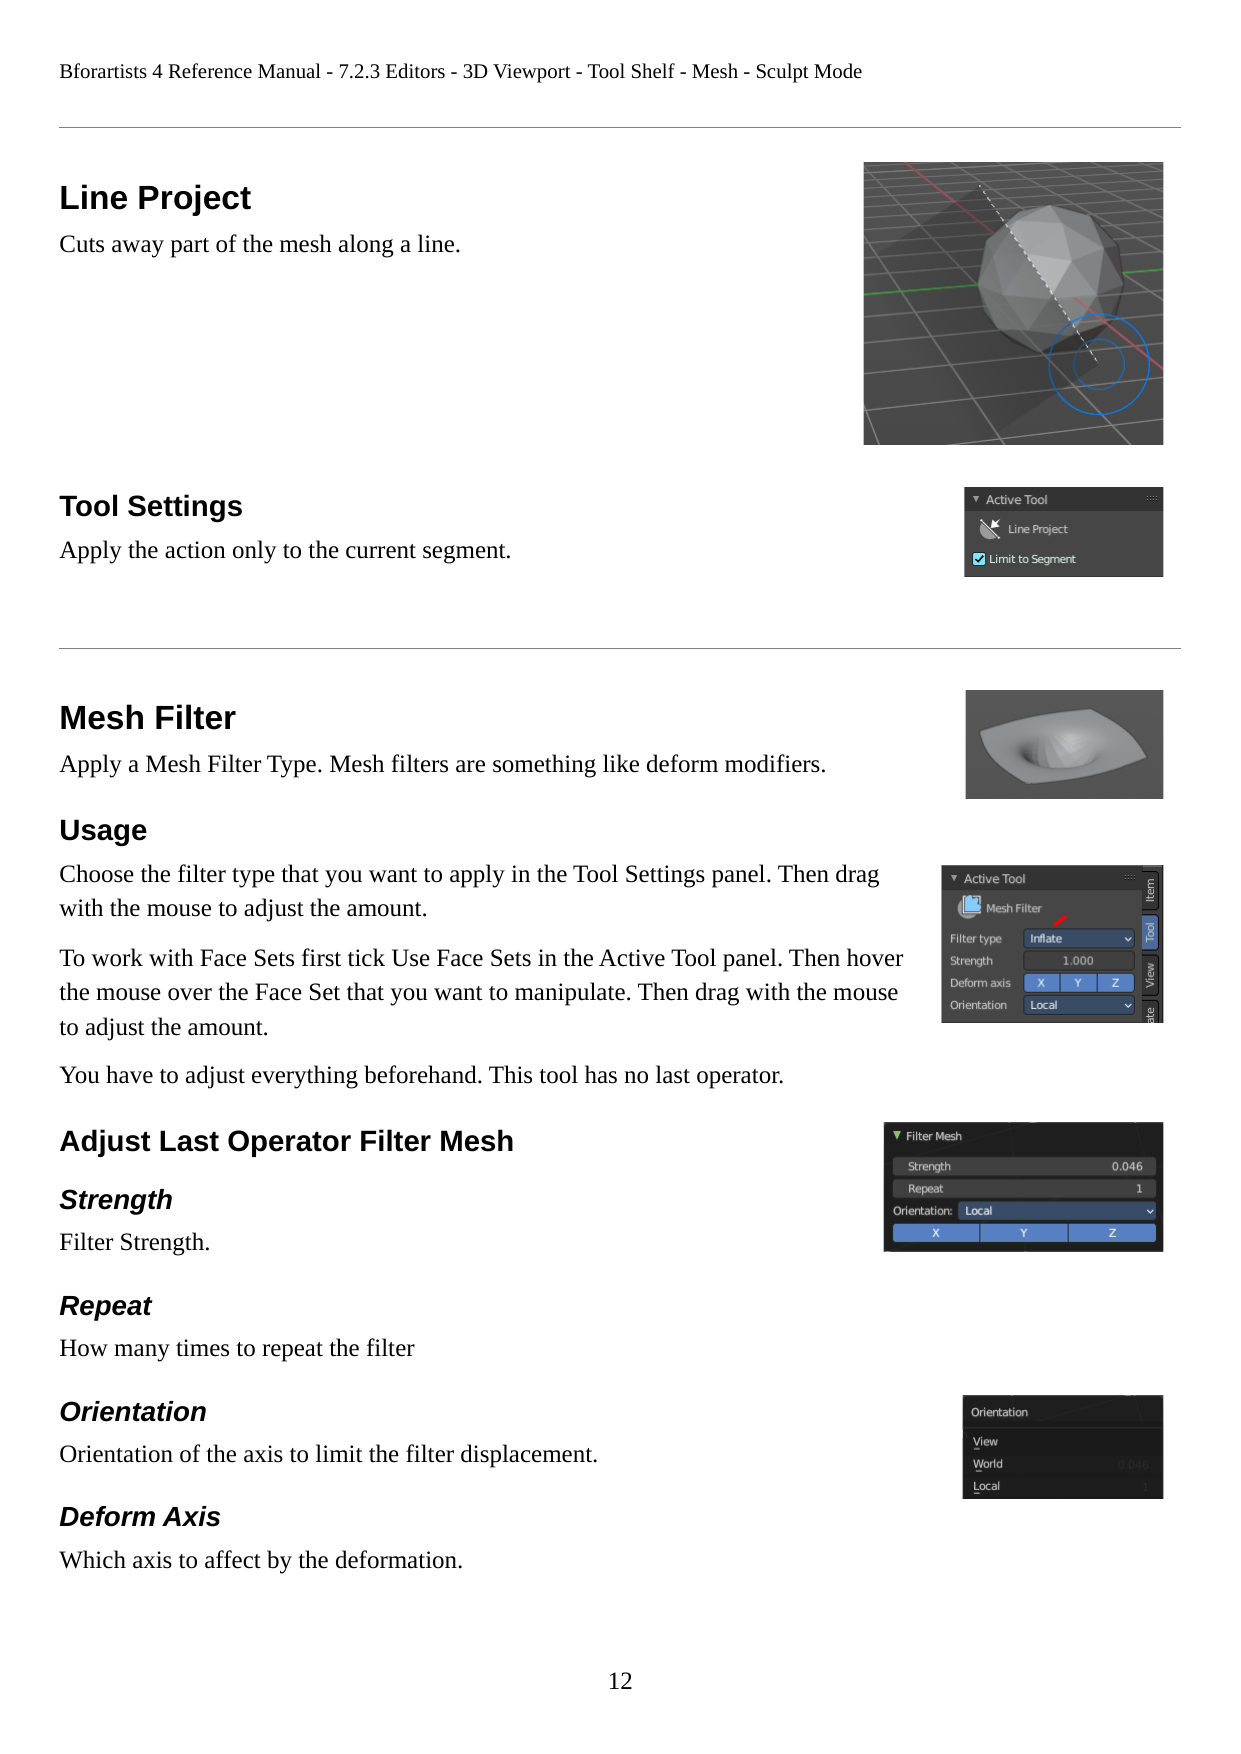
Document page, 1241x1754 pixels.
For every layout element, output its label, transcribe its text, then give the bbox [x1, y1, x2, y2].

picture [883, 1122, 1164, 1252]
subtitle Line Project [59, 178, 863, 216]
text Apply a Mesh Filter Type. Mesh filters are something like deform modifiers. [59, 749, 965, 778]
subtitle Repeat [59, 1289, 1181, 1321]
text You have to adjust everything beforehand. This tool has no last operator. [59, 1061, 1181, 1089]
text Cuts away part of the mesh along a line. [59, 229, 863, 257]
subtitle [1164, 1183, 1181, 1215]
subtitle [1164, 1395, 1181, 1427]
subtitle [1164, 178, 1181, 216]
subtitle [1164, 698, 1181, 737]
text To work with Face Sets first tick Use Face Sets in the Active Tool panel. Then hover the mouse over the Face Set that you want to manipulate. Then drag with the mouse to adjust the amount. [59, 943, 1181, 1040]
subtitle Adjust Last Operator Filter Mesh [59, 1124, 883, 1158]
subtitle Deform Axis [59, 1501, 1181, 1533]
subtitle Orientation [59, 1395, 962, 1427]
subtitle Strength [59, 1183, 883, 1215]
picture [965, 690, 1164, 799]
subtitle Tool Settings [59, 489, 964, 522]
text Choose the filter type that you want to apply in the Tool Settings panel. Then drag with the mouse to adjust the amount. [59, 859, 1181, 922]
picture [962, 1395, 1164, 1499]
text Which axis to affect by the deformation. [59, 1545, 1181, 1574]
text Filter Strength. [59, 1227, 1181, 1256]
subtitle Mesh Filter [59, 698, 965, 737]
picture [941, 865, 1164, 1023]
subtitle Usage [59, 813, 1181, 847]
text How many times to repeat the filter [59, 1333, 1181, 1362]
text Apply the action only to the current segment. [59, 535, 964, 564]
subtitle [1164, 489, 1181, 522]
picture [863, 162, 1164, 445]
text Orientation of the axis to limit the filter displacement. [59, 1439, 962, 1468]
picture [964, 487, 1164, 577]
